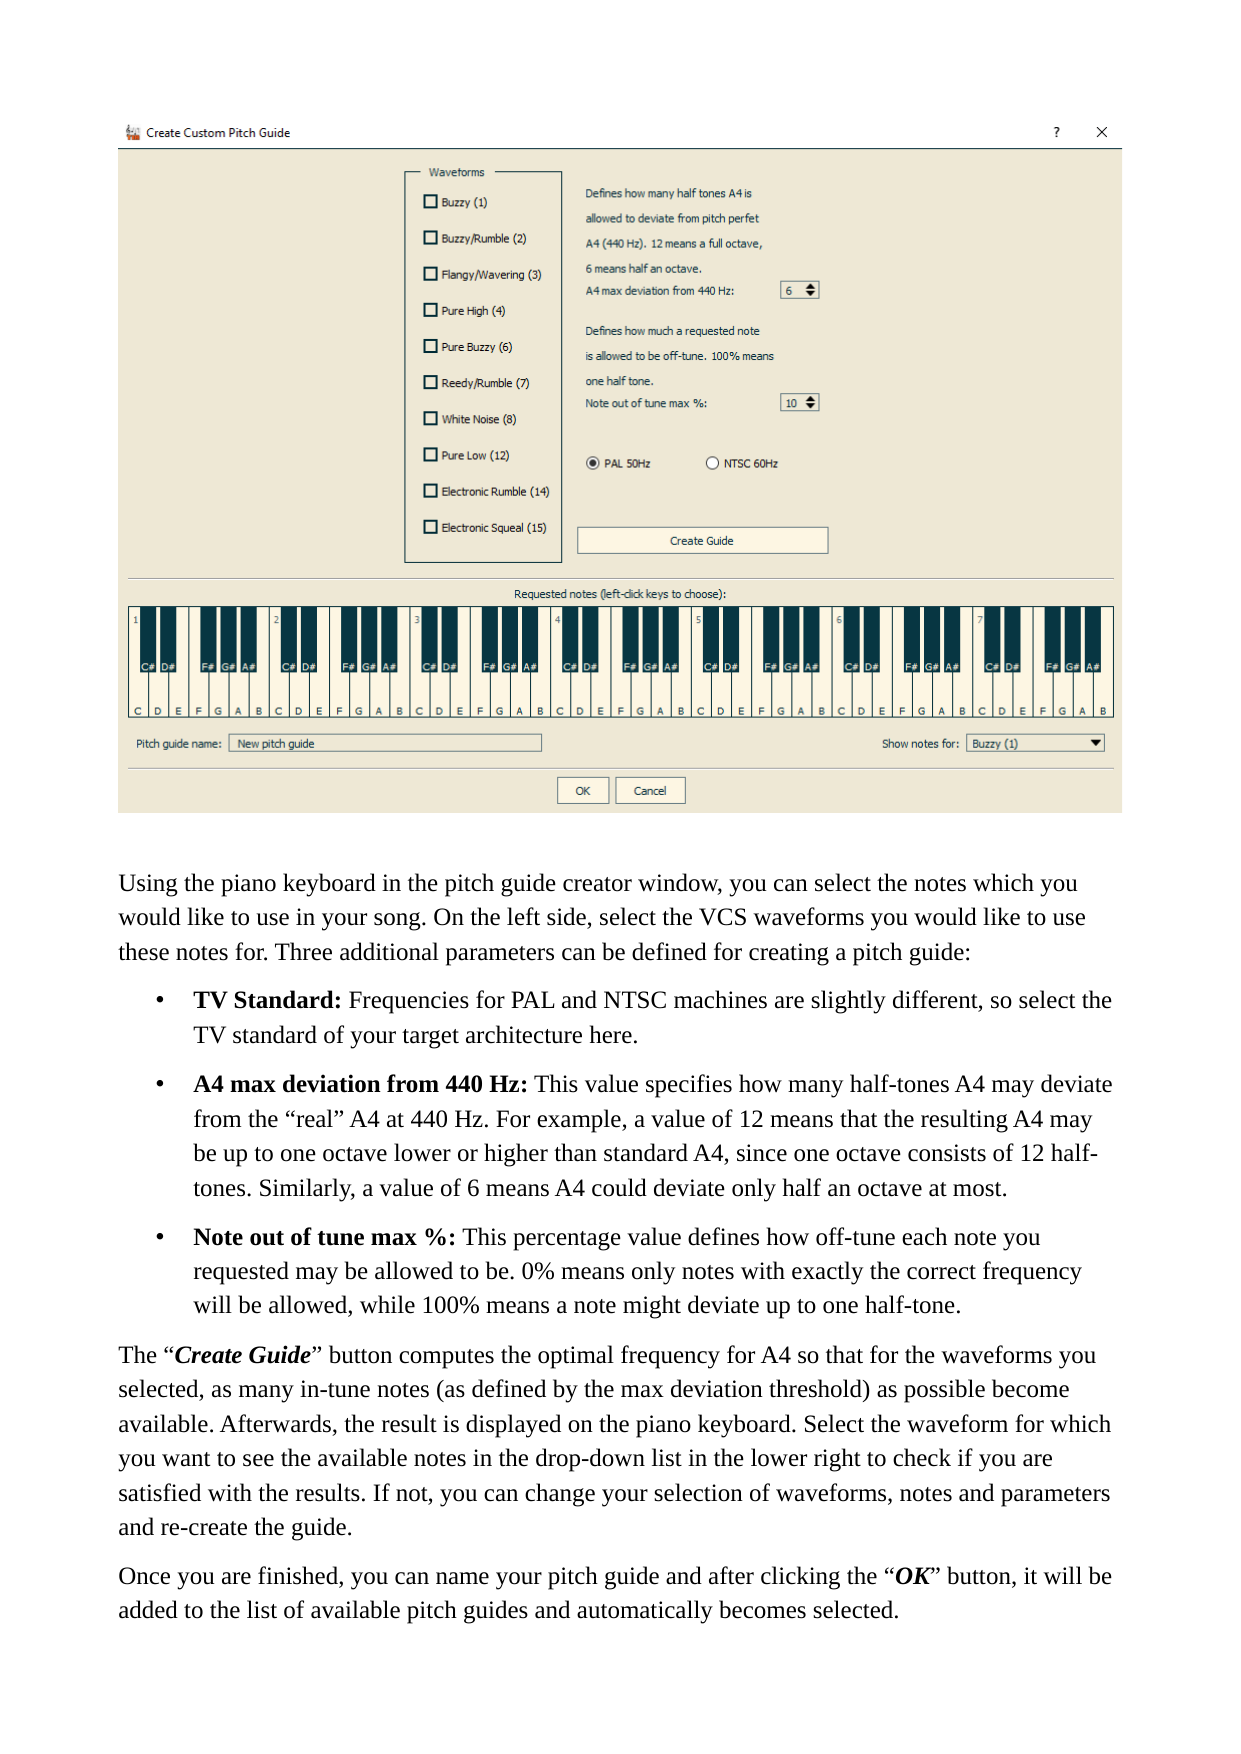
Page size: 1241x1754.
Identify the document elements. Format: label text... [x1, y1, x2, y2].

text Once you are finished, you can name your pitch guide and after clicking the “OK” button, it will be added to the list of available pitch guides and automatically becomes selected. [118, 1561, 1122, 1624]
list A4 max deviation from 440 Hz: This value specifies how many half-tones A4 may deviate from the “real” A4 at 440 Hz. For example, a value of 12 means that the resulting A4 may be up to one octave lower or higher than standard A4, since one octave consists of 12 half-tones. Similarly, a value of 6 means A4 could deviate only half an octave at most. [156, 1069, 1122, 1201]
list TV Standard: Frequencies for PAL and NTSC machines are slightly different, so select the TV standard of your target architecture here. [156, 986, 1122, 1049]
picture [118, 118, 1123, 813]
list Note out of tune max %: This percentage value defines how off-tune each note you requested may be allowed to be. 0% means only notes with exactly the correct frequency will be allowed, while 100% means a note might deviate up to one half-tone. [156, 1222, 1122, 1319]
text The “Create Guide” button computes the optimal frequency for A4 so that for the waveforms you selected, as many in-tune notes (as defined by the max deviation threshold) as possible become available. Afterwards, the result is displayed on the piano keyboard. Select the waveform for which you want to see the available notes in the drop-down list in the lower right to check if you are satisfied with the results. If not, you can change your selection of waveforms, notes and parameters and re-create the guide. [118, 1340, 1122, 1541]
text Using the piano keyboard in the pitch guide creator window, you can select the notes which you would like to use in your song. On the left side, select the VCS waveforms you would like to use these notes for. Three additional parameters can be defined for creating a pitch guide: [118, 868, 1122, 965]
